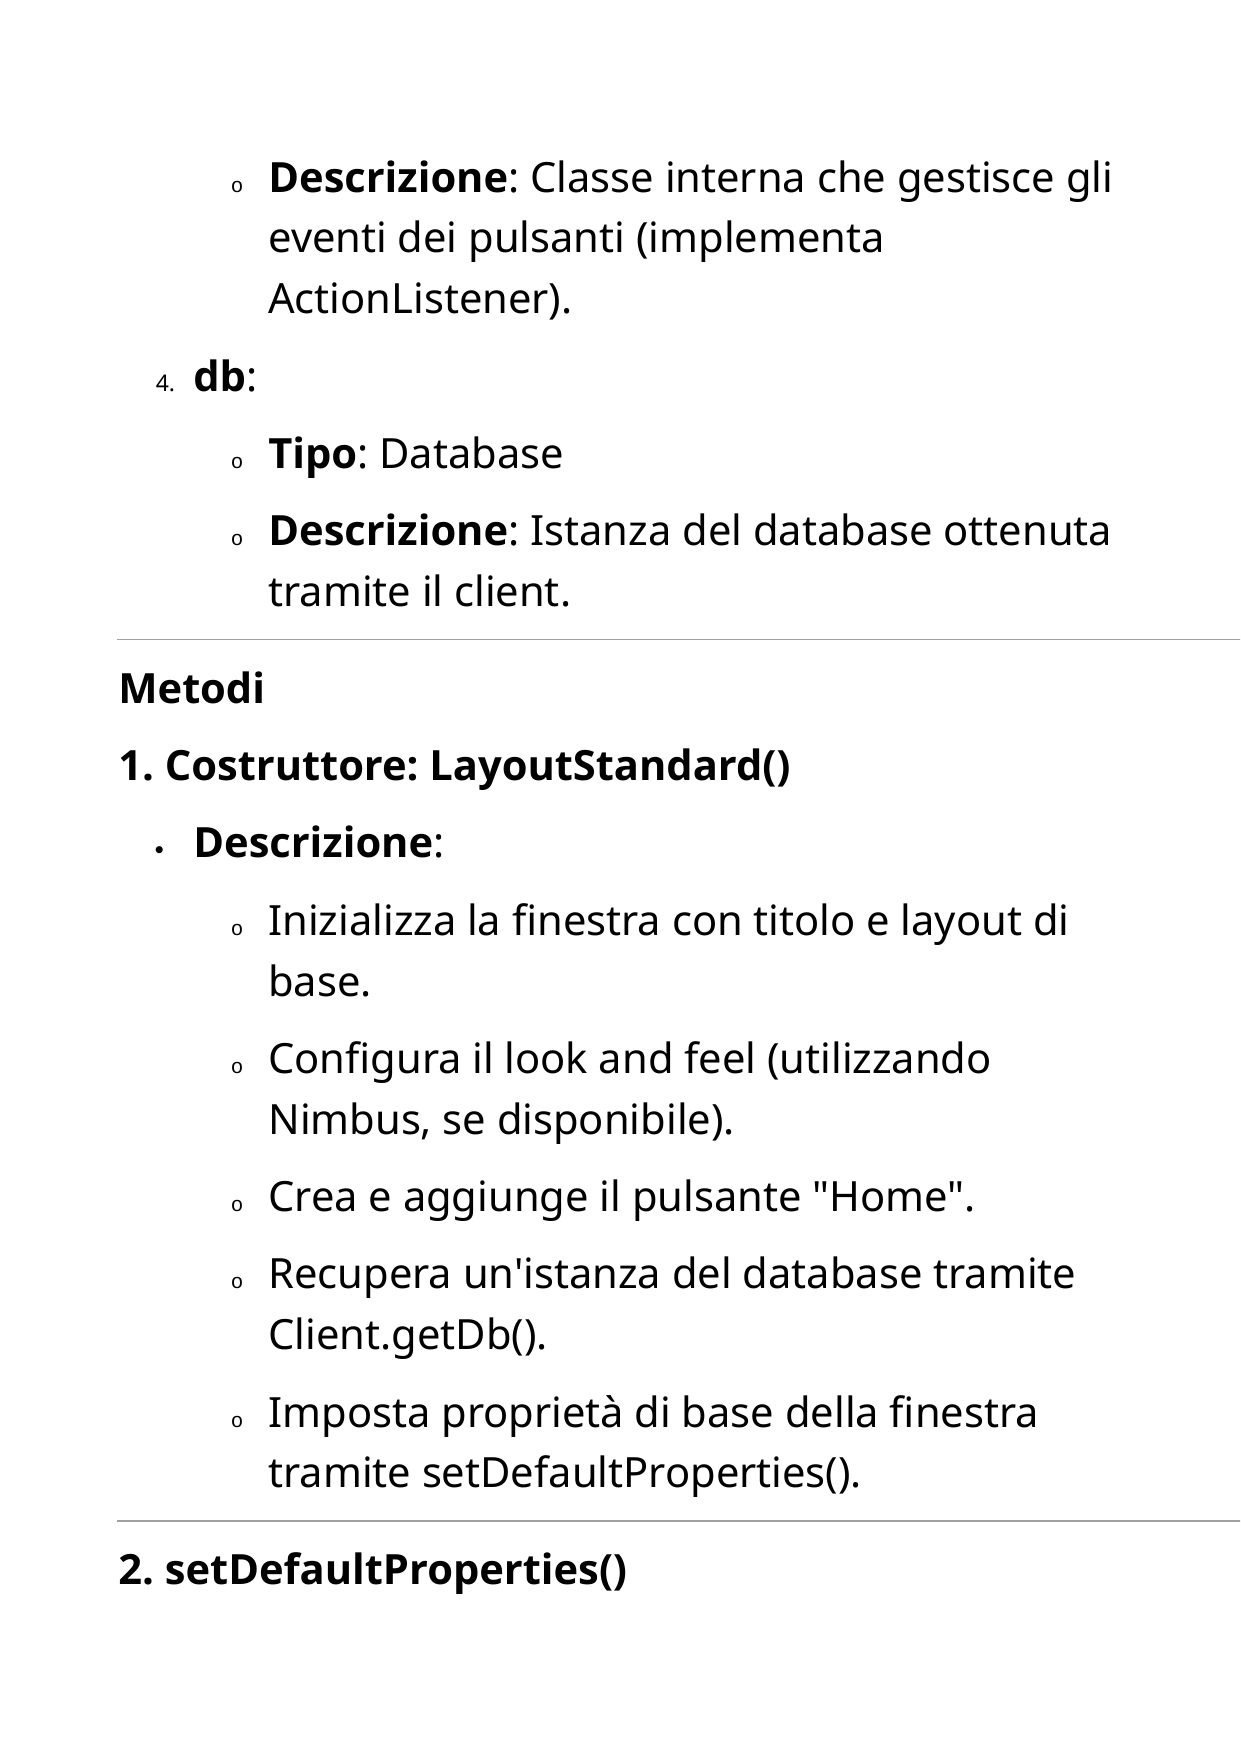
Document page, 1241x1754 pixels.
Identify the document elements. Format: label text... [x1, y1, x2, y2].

list Configura il look and feel (utilizzando Nimbus, se disponibile). [231, 1029, 1122, 1146]
list Descrizione: Istanza del database ottenuta tramite il client. [231, 501, 1122, 619]
list Crea e aggiunge il pulsante "Home". [231, 1167, 1122, 1224]
text 2. setDefaultProperties() [118, 1540, 1122, 1597]
list db: [156, 346, 1122, 403]
list Imposta proprietà di base della finestra tramite setDefaultProperties(). [231, 1382, 1122, 1500]
list Recupera un'istanza del database tramite Client.getDb(). [231, 1244, 1122, 1362]
list Descrizione: [156, 813, 1122, 870]
text 1. Costruttore: LayoutStandard() [118, 736, 1122, 793]
text Metodi [118, 658, 1122, 715]
list Descrizione: Classe interna che gestisce gli eventi dei pulsanti (implementa ActionListener). [231, 148, 1122, 326]
list Tipo: Database [231, 424, 1122, 481]
list Inizializza la finestra con titolo e layout di base. [231, 891, 1122, 1008]
